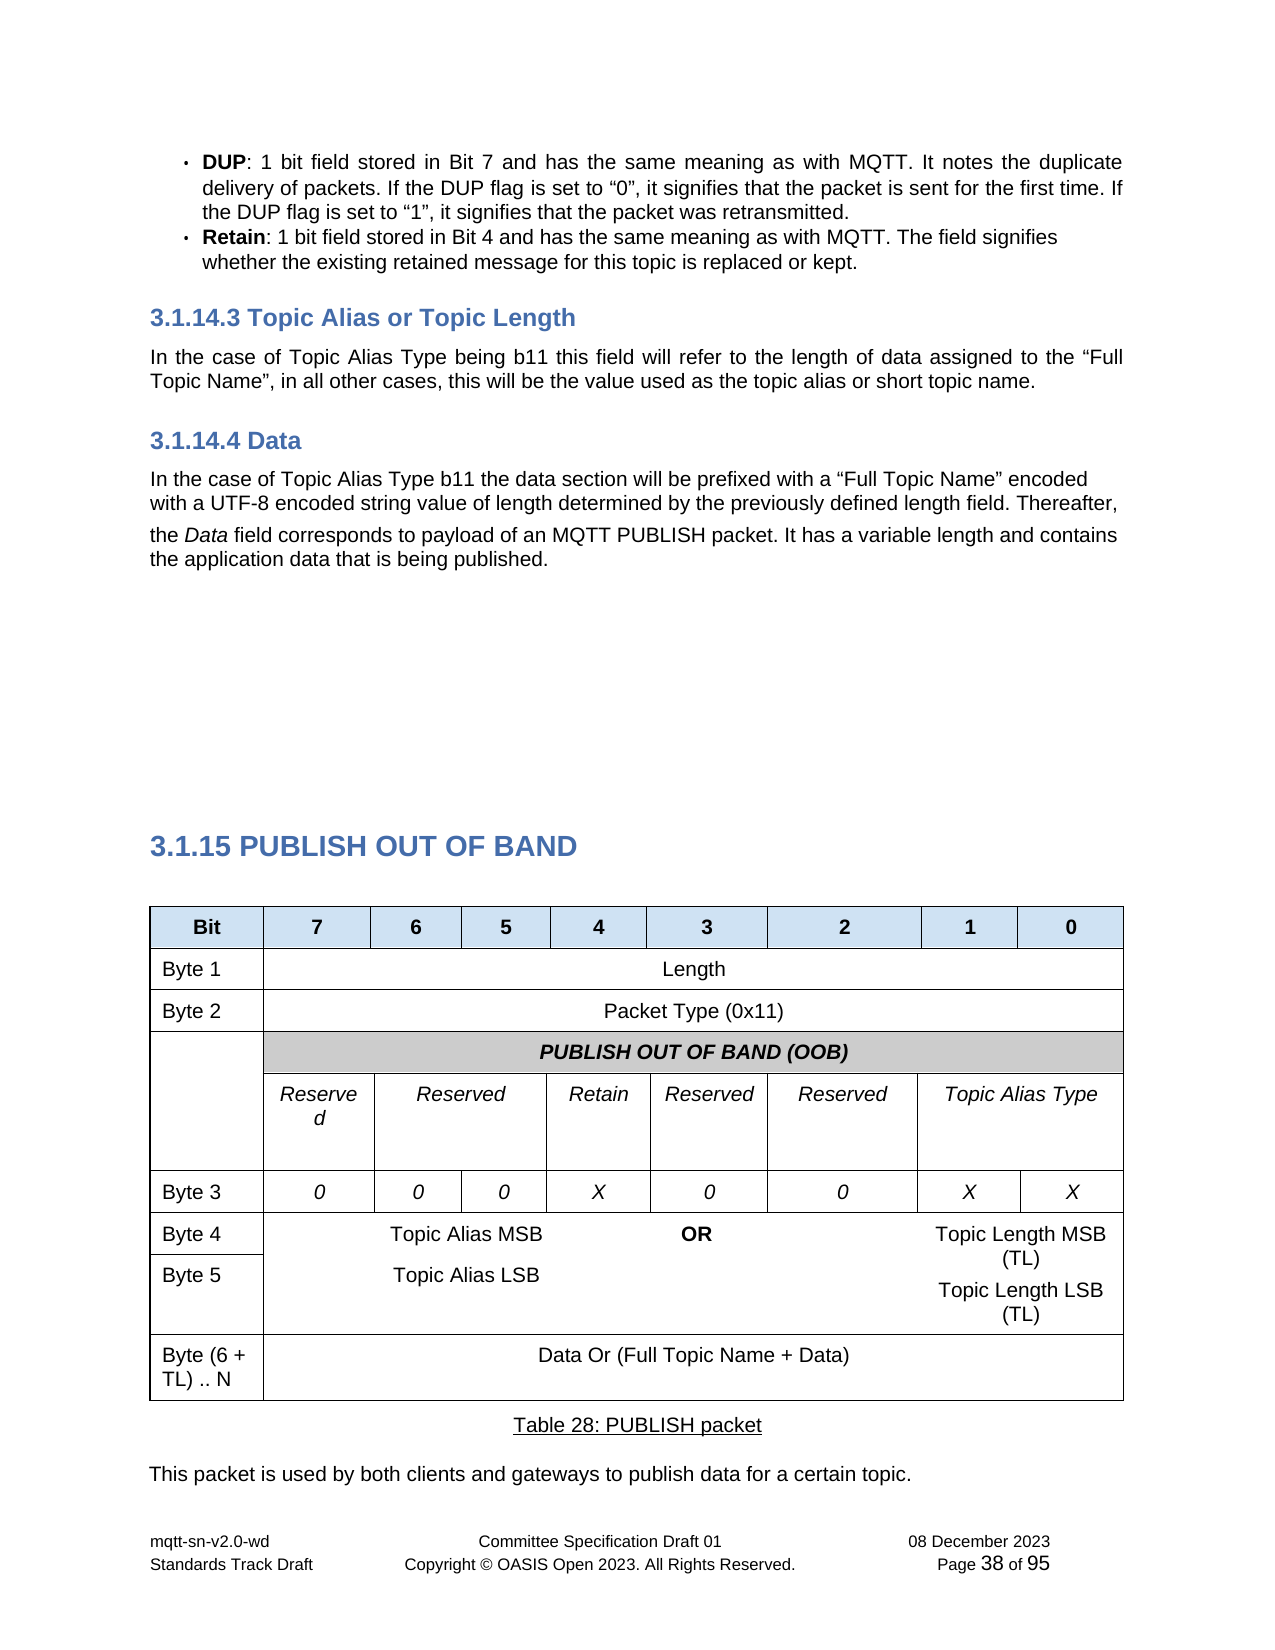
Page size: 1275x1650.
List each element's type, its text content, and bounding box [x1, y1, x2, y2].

text the Data field corresponds to payload of an MQTT PUBLISH packet. It has a variable length and contains the application data that is being published. [149, 523, 1124, 571]
table_cell Byte 3 [151, 1171, 263, 1212]
table_cell 0 [768, 1171, 917, 1212]
table_cell Byte (6 + TL) .. N [151, 1335, 263, 1399]
list Retain: 1 bit field stored in Bit 4 and has the same meaning as with MQTT. The field signifies whether the existing retained message for this topic is replaced or kept. [181, 224, 1124, 274]
table_cell Retain [547, 1074, 650, 1170]
table_cell Topic Alias MSB [264, 1213, 669, 1254]
table_cell Reserved [375, 1074, 546, 1170]
text Table 28: PUBLISH packet [150, 1413, 1125, 1437]
table_cell Byte 1 [151, 949, 263, 989]
table_cell Reserved [768, 1074, 917, 1170]
table_cell X [918, 1171, 1020, 1212]
table_header 5 [462, 907, 550, 947]
table_cell Data Or (Full Topic Name + Data) [264, 1335, 1123, 1399]
table_cell Reserved [651, 1074, 767, 1170]
table_cell Length [264, 949, 1123, 989]
subtitle 3.1.14.4 Data [150, 426, 1124, 454]
table_cell X [1021, 1171, 1123, 1212]
table_header 7 [264, 907, 370, 947]
table_cell OR [669, 1213, 917, 1334]
table_cell Byte 5 [151, 1255, 263, 1334]
table_header 0 [1018, 907, 1123, 947]
table_cell Byte 4 [151, 1213, 263, 1254]
table_cell Topic Length MSB (TL) Topic Length LSB (TL) [917, 1213, 1123, 1334]
table_cell Packet Type (0x11) [264, 990, 1123, 1031]
list DUP: 1 bit field stored in Bit 7 and has the same meaning as with MQTT. It notes the duplicate delivery of packets. If the DUP flag is set to “0”, it signifies that the packet is sent for the first time. If the DUP flag is set to “1”, it signifies that the packet was retransmitted. [181, 150, 1124, 224]
table_cell 0 [375, 1171, 461, 1212]
table_cell Byte 2 [151, 990, 263, 1031]
table_cell X [547, 1171, 650, 1212]
table_cell 0 [651, 1171, 767, 1212]
table_cell 0 [264, 1171, 374, 1212]
table_header 3 [647, 907, 767, 947]
table_cell PUBLISH OUT OF BAND (OOB) [264, 1032, 1123, 1072]
table_cell Topic Alias Type [918, 1074, 1123, 1170]
text In the case of Topic Alias Type being b11 this field will refer to the length of data assigned to the “Full Topic Name”, in all other cases, this will be the value used as the topic alias or short topic name. [150, 344, 1124, 393]
text This packet is used by both clients and gateways to publish data for a certain topic. [148, 1461, 1124, 1485]
table_header 2 [768, 907, 921, 947]
table_cell [151, 1032, 263, 1170]
subtitle 3.1.15 PUBLISH OUT OF BAND [150, 829, 1125, 862]
table_header Bit [151, 907, 263, 947]
table_cell Topic Alias LSB [264, 1254, 669, 1334]
text In the case of Topic Alias Type b11 the data section will be prefixed with a “Full Topic Name” encoded with a UTF-8 encoded string value of length determined by the previously defined length field. Thereafter, [150, 467, 1125, 515]
table_cell Reserved [264, 1074, 374, 1170]
table_header 1 [922, 907, 1017, 947]
subtitle 3.1.14.3 Topic Alias or Topic Length [150, 303, 1124, 332]
table_cell 0 [462, 1171, 546, 1212]
table_header 6 [371, 907, 461, 947]
table_header 4 [551, 907, 646, 947]
